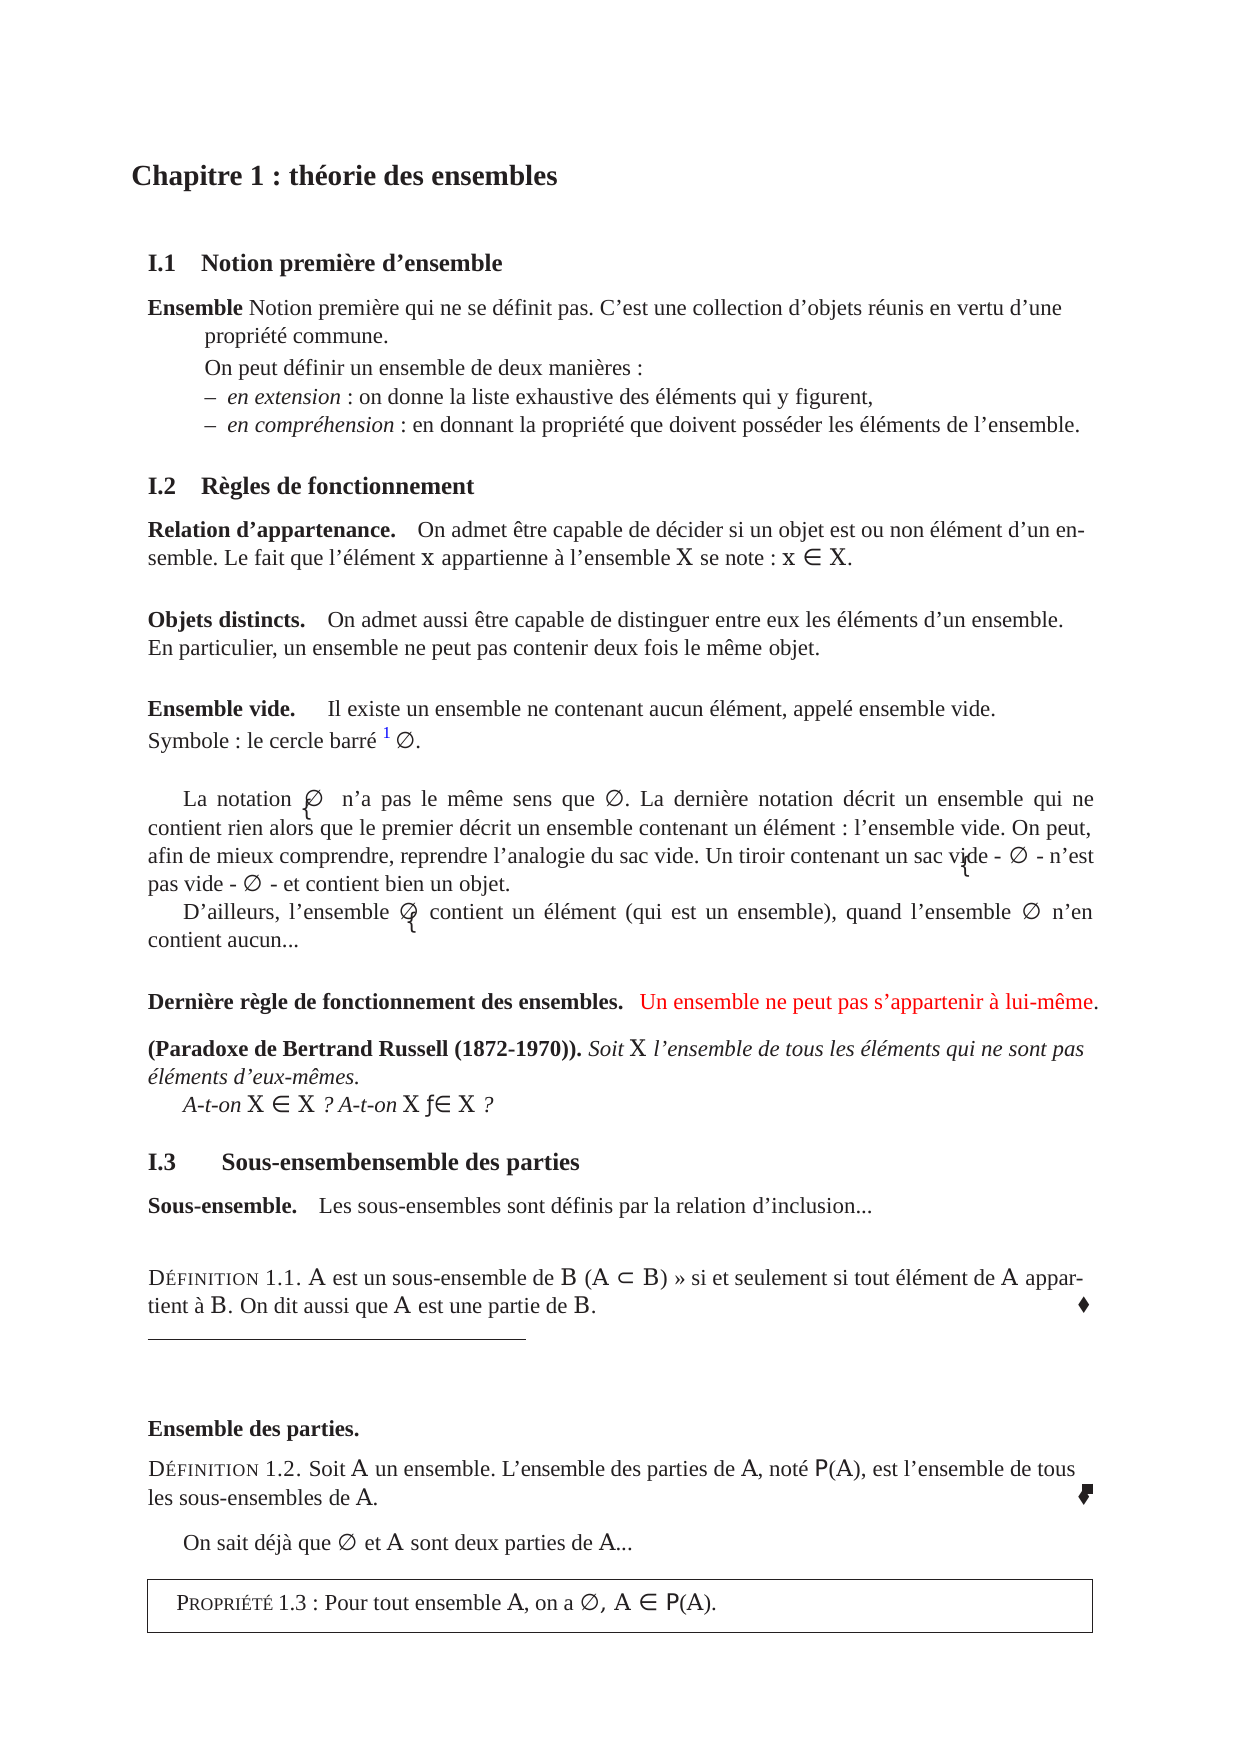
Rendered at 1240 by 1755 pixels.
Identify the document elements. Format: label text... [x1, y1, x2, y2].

text { } [958, 855, 964, 876]
list en extension : on donne la liste exhaustive des éléments qui y figurent, [204, 383, 1239, 409]
text DÉFINITION 1.2. Soit A un ensemble. L’ensemble des parties de A, noté P(A), est l’ensemble de tous les sous-ensembles de A. ♦ [148, 1456, 1093, 1510]
list Sous-ensembensemble des parties [148, 1147, 1239, 1176]
text PROPRIÉTÉ 1.3 : Pour tout ensemble A, on a ∅, A ∈ P(A). [176, 1588, 1083, 1615]
text { } [300, 798, 308, 820]
text Objets distincts. On admet aussi être capable de distinguer entre eux les éléments d’un ensemble. En particulier, un ensemble ne peut pas contenir deux fois le même objet. [147, 606, 1093, 660]
text { } [411, 911, 427, 933]
text A-t-on X ∈ X ? A-t-on X ƒ∈ X ? [183, 1091, 1239, 1118]
list Règles de fonctionnement [148, 471, 1239, 499]
subtitle Ensemble des parties. [148, 1415, 1239, 1441]
text D’ailleurs, l’ensemble ∅ contient un élément (qui est un ensemble), quand l’ensemble ∅ n’en contient aucun... [148, 898, 1093, 953]
text Dernière règle de fonctionnement des ensembles. Un ensemble ne peut pas s’appartenir à lui-même. [148, 988, 1239, 1014]
text On sait déjà que ∅ et A sont deux parties de A... [183, 1529, 1239, 1556]
text { } [306, 798, 323, 820]
list en compréhension : en donnant la propriété que doivent posséder les éléments de l’ensemble. [204, 411, 1239, 437]
text Sous-ensemble. Les sous-ensembles sont définis par la relation d’inclusion... [148, 1192, 1239, 1219]
text Ensemble vide. Il existe un ensemble ne contenant aucun élément, appelé ensemble vide. Symbole : le cercle barré 1 ∅. [147, 695, 1093, 754]
text On peut définir un ensemble de deux manières : [204, 354, 1239, 381]
text La notation ∅ n’a pas le même sens que ∅. La dernière notation décrit un ensemble qui ne contient rien alors que le premier décrit un ensemble contenant un élément : l’ensemble vide. On peut, afin de mieux comprendre, reprendre l’analogie du sac vide. Un tiroir contenant un sac vide - ∅ - n’est pas vide - ∅ - et contient bien un objet. [148, 786, 1094, 897]
text { } [405, 911, 415, 918]
text DÉFINITION 1.1. A est un sous-ensemble de B (A ⊂ B) » si et seulement si tout élément de A appar- tient à B. On dit aussi que A est une partie de B. ♦ [148, 1264, 1093, 1319]
text (Paradoxe de Bertrand Russell (1872-1970)). Soit X l’ensemble de tous les éléments qui ne sont pas éléments d’eux-mêmes. [148, 1035, 1102, 1089]
text Ensemble Notion première qui ne se définit pas. C’est une collection d’objets réunis en vertu d’une propriété commune. [147, 294, 1093, 348]
text { } [307, 798, 321, 805]
text Chapitre 1 : théorie des ensembles [131, 158, 1239, 192]
text { } [405, 919, 413, 933]
text Relation d’appartenance. On admet être capable de décider si un objet est ou non élément d’un en- semble. Le fait que l’élément x appartienne à l’ensemble X se note : x ∈ X. [148, 516, 1093, 571]
list Notion première d’ensemble [148, 248, 1239, 277]
text { } [964, 855, 981, 876]
